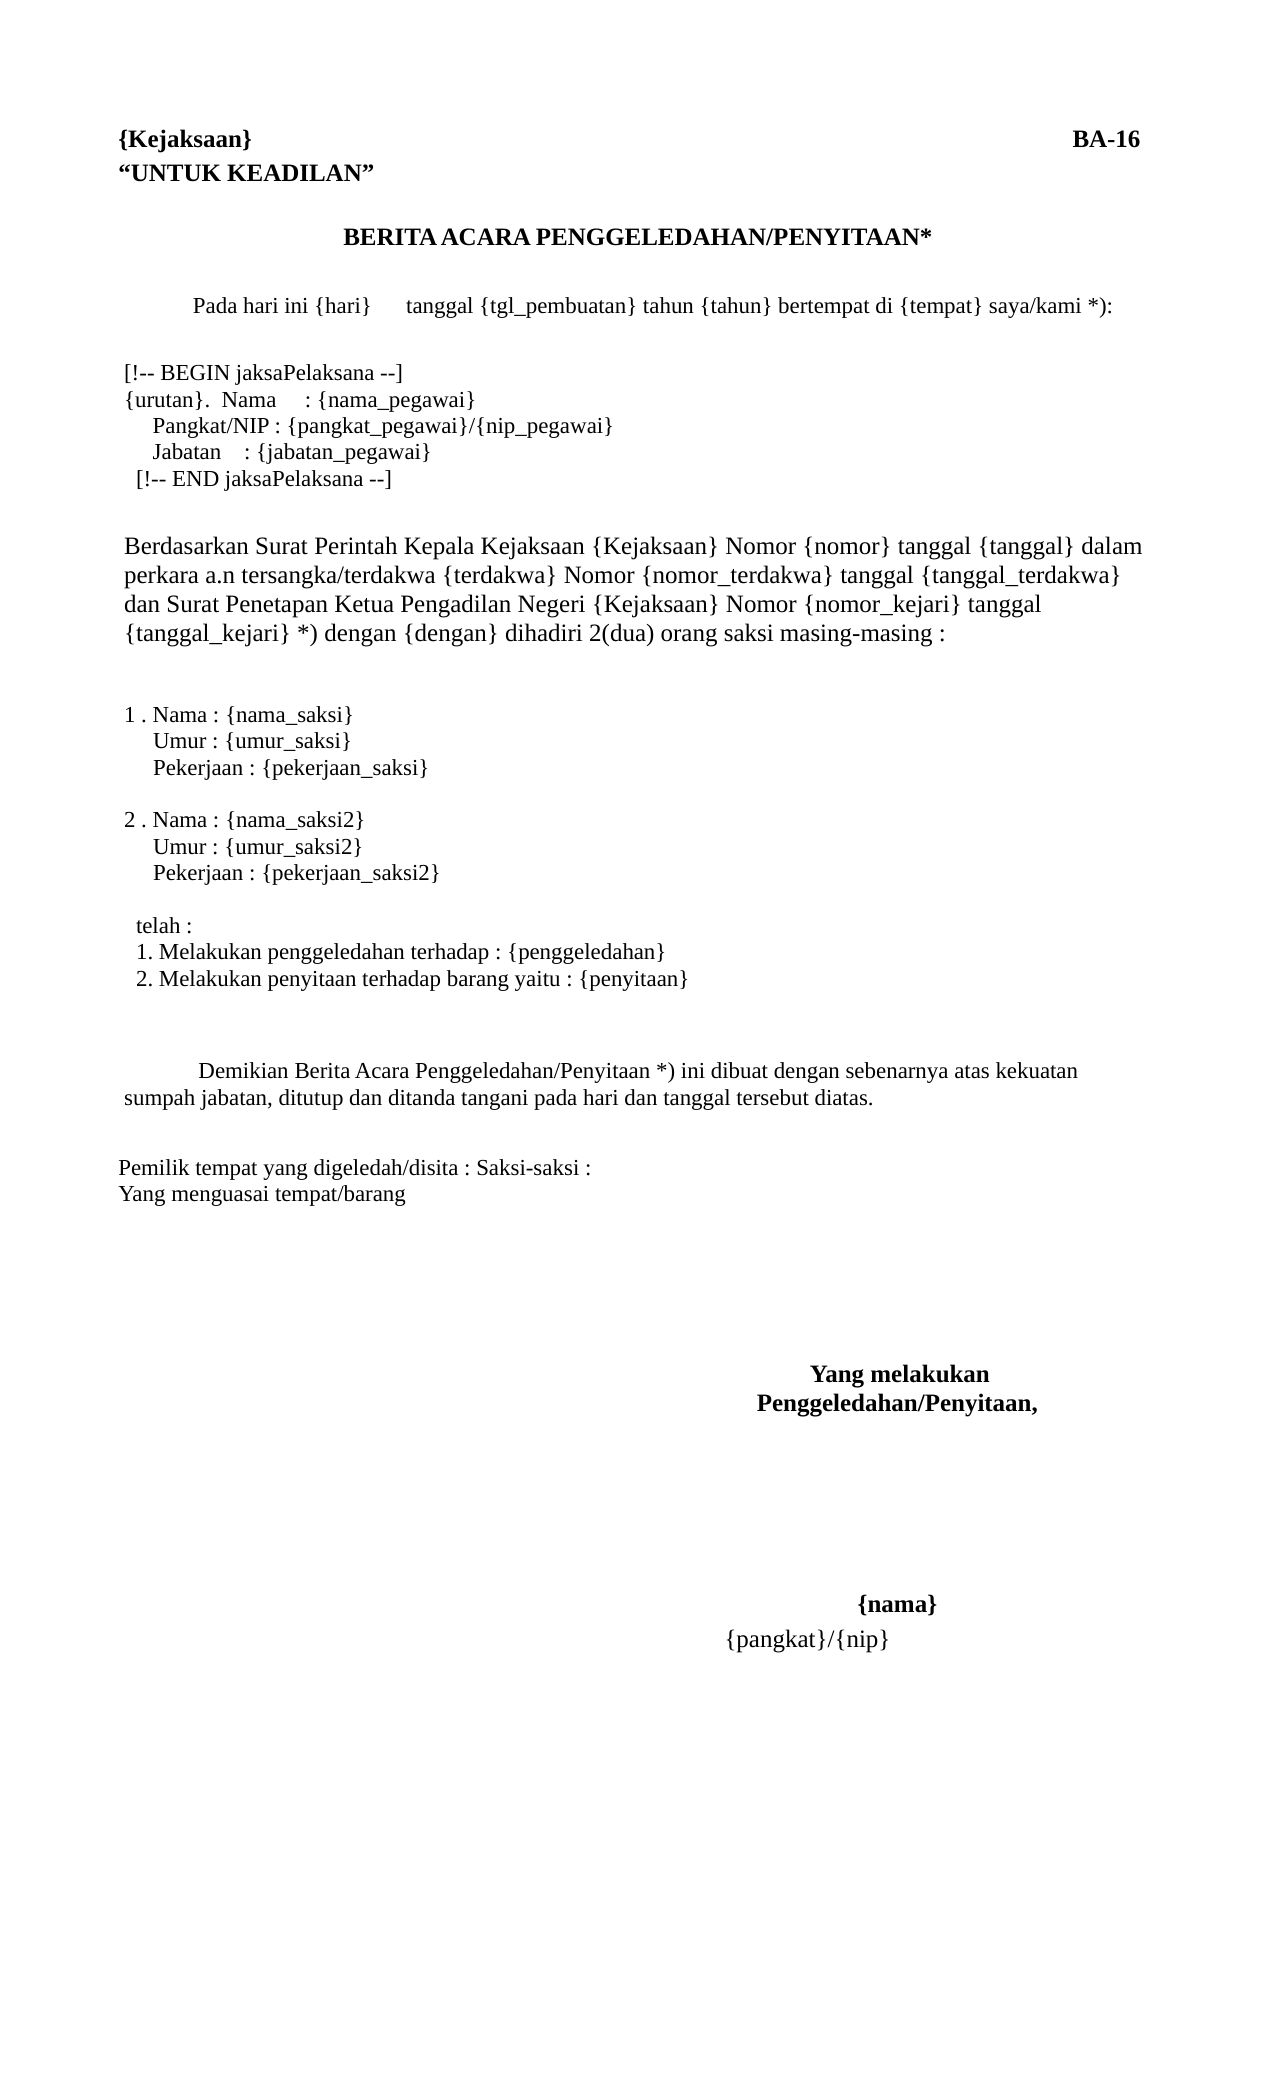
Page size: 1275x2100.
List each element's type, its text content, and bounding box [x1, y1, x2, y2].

table_header [1090, 354, 1157, 497]
table_header [1090, 695, 1157, 1023]
table_cell [118, 1116, 1157, 1154]
table_header [118, 1235, 1157, 1296]
table_header BA-16 [1066, 118, 1157, 158]
table_header {pangkat}/{nip} [719, 1618, 1114, 1658]
text Pemilik tempat yang digeledah/disita : Saksi-saksi : [118, 1154, 1157, 1180]
table_header BERITA ACARA PENGGELEDAHAN/PENYITAAN* [118, 216, 1157, 256]
table_header Yang melakukan Penggeledahan/Penyitaan, {nama} [638, 1354, 1157, 1750]
table_header {Kejaksaan} [118, 118, 1066, 158]
table_header Pada hari ini {hari} tanggal {tgl_pembuatan} tahun {tahun} bertempat di {tempat} saya/kami *): [118, 285, 1157, 325]
table_header [!-- BEGIN jaksaPelaksana --] {urutan}. Nama : {nama_pegawai} Pangkat/NIP : {pangkat_pegawai}/{nip_pegawai} Jabatan : {jabatan_pegawai} [!-- END jaksaPelaksana --] [118, 354, 1090, 497]
table_header 1 . Nama : {nama_saksi} Umur : {umur_saksi} Pekerjaan : {pekerjaan_saksi} 2 . Nama : {nama_saksi2} Umur : {umur_saksi2} Pekerjaan : {pekerjaan_saksi2} telah : 1. Melakukan penggeledahan terhadap : {penggeledahan} 2. Melakukan penyitaan terhadap barang yaitu : {penyitaan} [118, 695, 1090, 1023]
table_header [118, 1354, 637, 1750]
table_header Berdasarkan Surat Perintah Kepala Kejaksaan {Kejaksaan} Nomor {nomor} tanggal {tanggal} dalam perkara a.n tersangka/terdakwa {terdakwa} Nomor {nomor_terdakwa} tanggal {tanggal_terdakwa} dan Surat Penetapan Ketua Pengadilan Negeri {Kejaksaan} Nomor {nomor_kejari} tanggal {tanggal_kejari} *) dengan {dengan} dihadiri 2(dua) orang saksi masing-masing : [118, 526, 1157, 669]
table_header Demikian Berita Acara Penggeledahan/Penyitaan *) ini dibuat dengan sebenarnya atas kekuatan sumpah jabatan, ditutup dan ditanda tangani pada hari dan tanggal tersebut diatas. [118, 1052, 1157, 1116]
table_header [686, 1618, 718, 1658]
text “UNTUK KEADILAN” [118, 158, 1157, 187]
text Yang menguasai tempat/barang [118, 1180, 1157, 1207]
